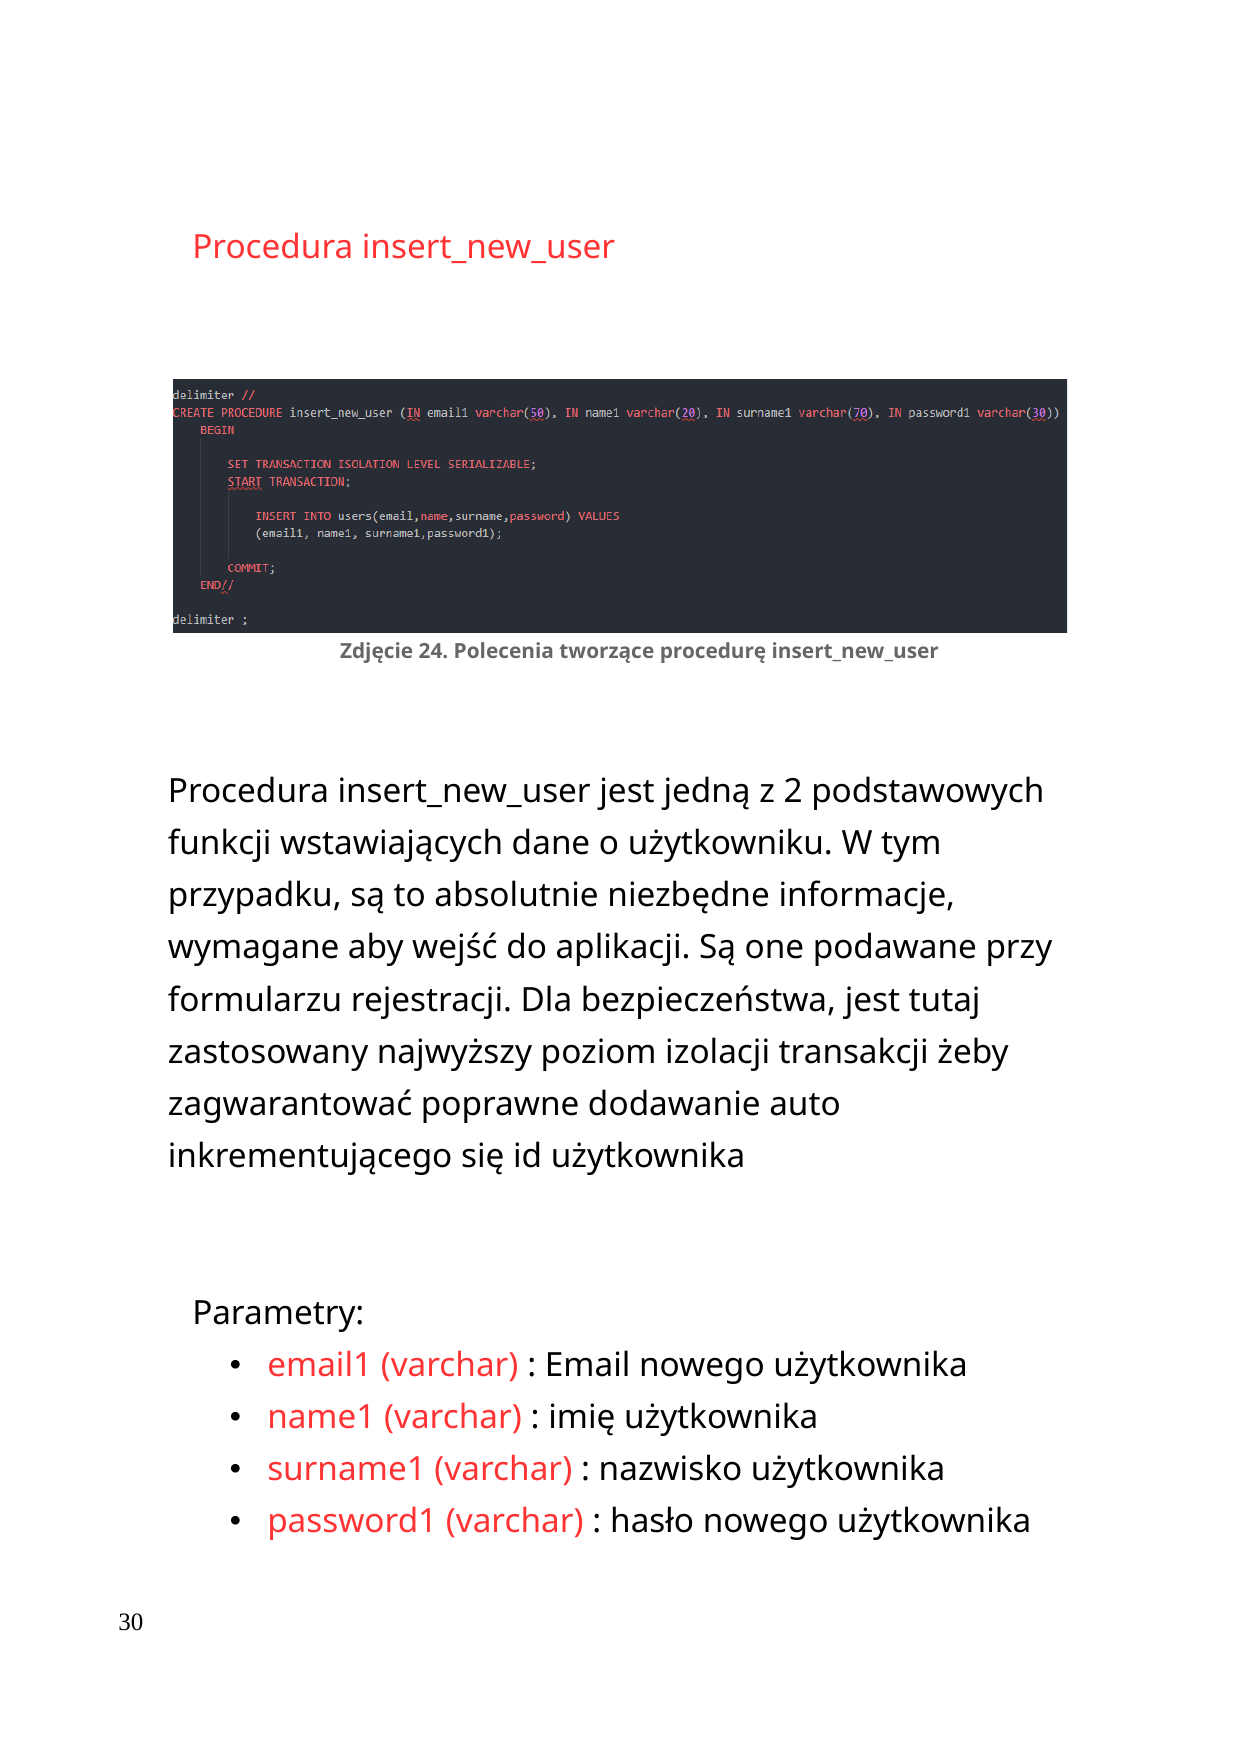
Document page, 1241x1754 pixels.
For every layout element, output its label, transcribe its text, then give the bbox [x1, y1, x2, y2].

list email1 (varchar) : Email nowego użytkownika [229, 1341, 1122, 1386]
list name1 (varchar) : imię użytkownika [229, 1393, 1122, 1438]
list surname1 (varchar) : nazwisko użytkownika [229, 1445, 1122, 1491]
text Zdjęcie 24. Polecenia tworzące procedurę insert_new_user [118, 379, 1122, 665]
text Procedura insert_new_user jest jedną z 2 podstawowych funkcji wstawiających dane o użytkowniku. W tym przypadku, są to absolutnie niezbędne informacje, wymagane aby wejść do aplikacji. Są one podawane przy formularzu rejestracji. Dla bezpieczeństwa, jest tutaj zastosowany najwyższy poziom izolacji transakcji żeby zagwarantować poprawne dodawanie auto inkrementującego się id użytkownika [168, 767, 1069, 1177]
list password1 (varchar) : hasło nowego użytkownika [229, 1497, 1122, 1543]
text Procedura insert_new_user [118, 222, 1122, 268]
text Parametry: [118, 1288, 1122, 1334]
